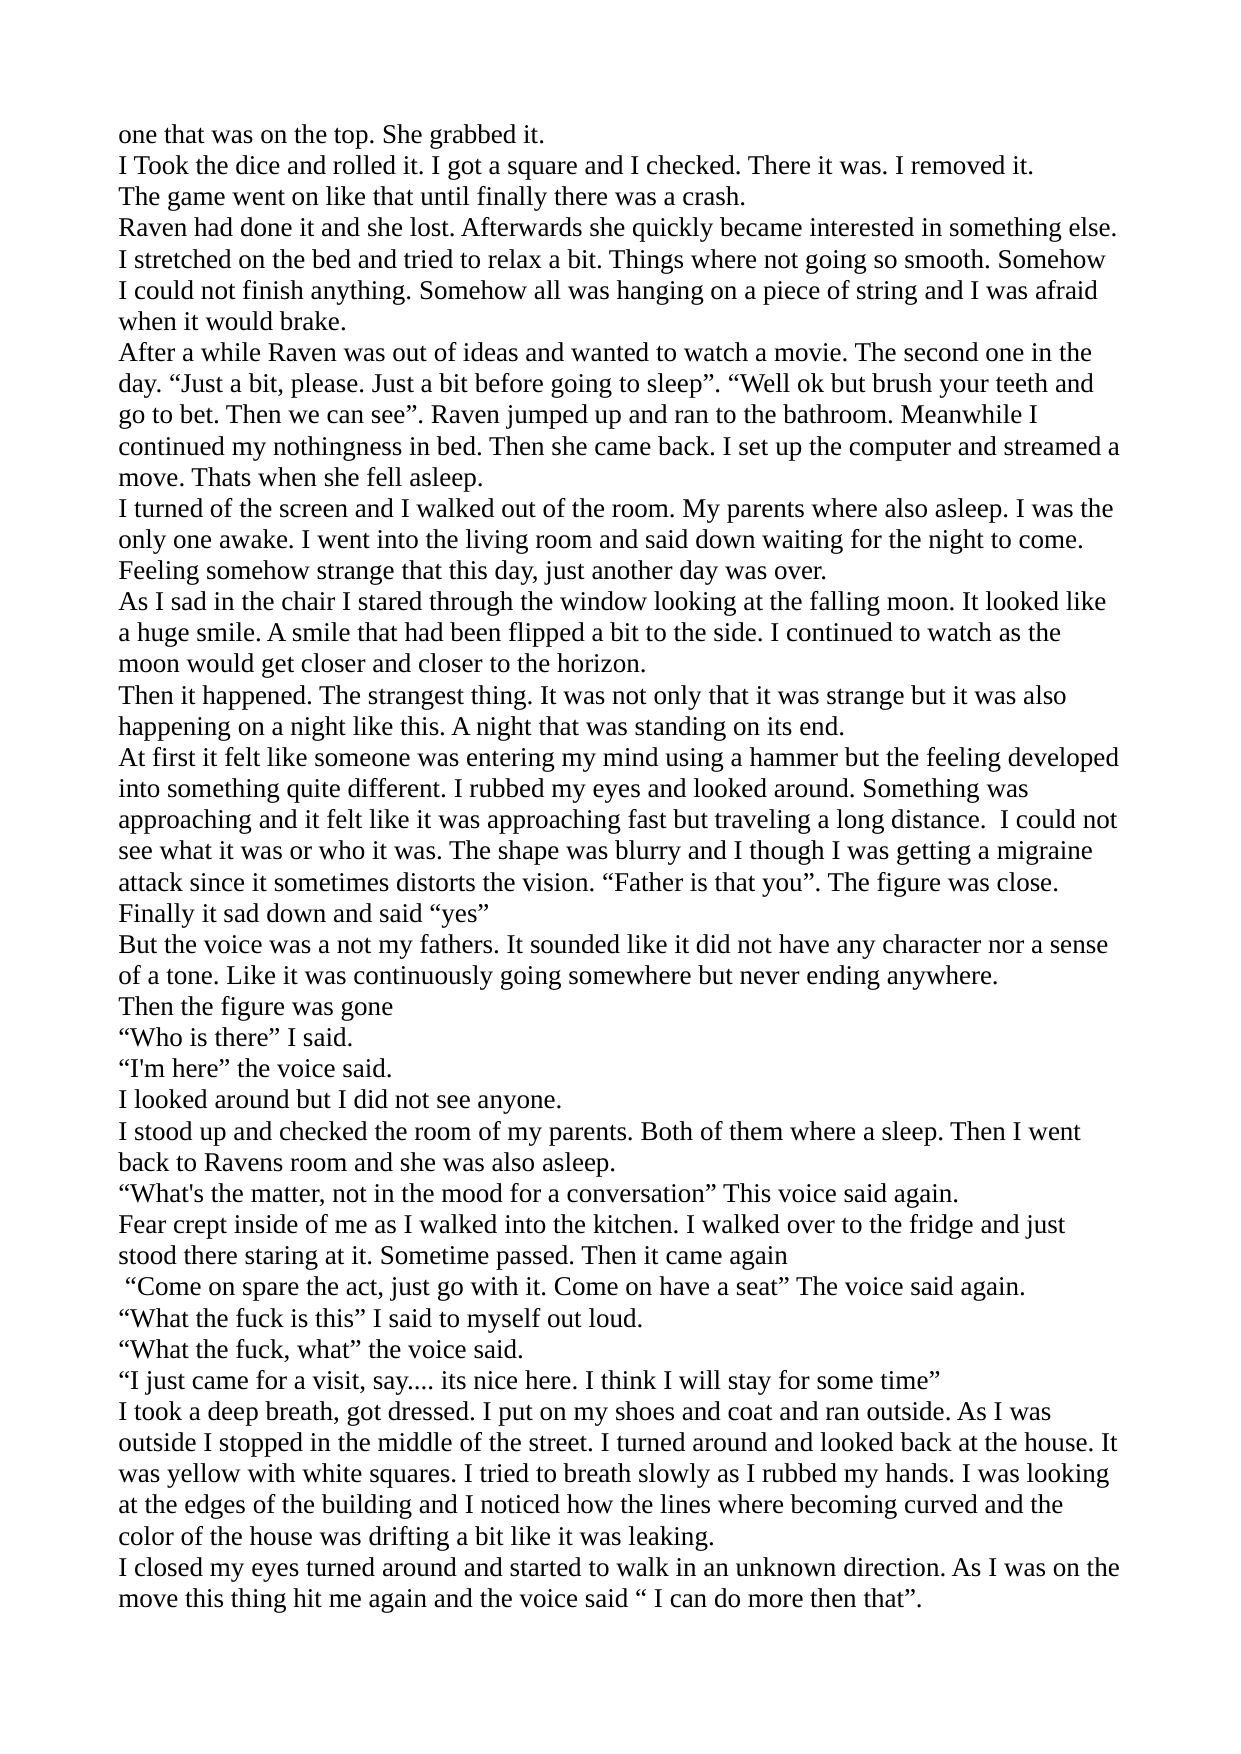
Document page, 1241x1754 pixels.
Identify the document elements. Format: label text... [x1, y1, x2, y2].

text I Took the dice and rolled it. I got a square and I checked. There it was. I removed it. [118, 149, 1122, 180]
text After a while Raven was out of ideas and wanted to watch a movie. The second one in the day. “Just a bit, please. Just a bit before going to sleep”. “Well ok but brush your teeth and go to bet. Then we can see”. Raven jumped up and ran to the bathroom. Meanwhile I continued my nothingness in bed. Then she came back. I set up the computer and streamed a move. Thats when she fell asleep. [118, 336, 1122, 492]
text I stood up and checked the room of my parents. Both of them where a sleep. Then I went back to Ravens room and she was also asleep. [118, 1115, 1122, 1177]
text “Who is there” I said. [118, 1021, 1122, 1052]
text “I'm here” the voice said. [118, 1052, 1122, 1084]
text At first it felt like someone was entering my mind using a hammer but the feeling developed into something quite different. I rubbed my eyes and looked around. Something was approaching and it felt like it was approaching fast but traveling a long distance. I could not see what it was or who it was. The shape was blurry and I though I was getting a migraine attack since it sometimes distorts the vision. “Father is that you”. The figure was close. Finally it sad down and said “yes” [118, 741, 1122, 928]
text I took a deep breath, got dressed. I put on my shoes and coat and ran outside. As I was outside I stopped in the middle of the street. I turned around and looked back at the house. It was yellow with white squares. I tried to breath slowly as I rubbed my hands. I was looking at the edges of the building and I noticed how the lines where becoming curved and the color of the house was drifting a bit like it was leaking. [118, 1395, 1122, 1551]
text But the voice was a not my fathers. It sounded like it did not have any character nor a sense of a tone. Like it was continuously going somewhere but never ending anywhere. [118, 928, 1122, 990]
text “What the fuck, what” the voice said. [118, 1333, 1122, 1364]
text Then the figure was gone [118, 990, 1122, 1021]
text I turned of the screen and I walked out of the room. My parents where also asleep. I was the only one awake. I went into the living room and said down waiting for the night to come. Feeling somehow strange that this day, just another day was over. [118, 492, 1122, 585]
text Fear crept inside of me as I walked into the kitchen. I walked over to the fridge and just stood there staring at it. Sometime passed. Then it came again [118, 1208, 1122, 1271]
text “What the fuck is this” I said to myself out loud. [118, 1302, 1122, 1333]
text The game went on like that until finally there was a crash. [118, 180, 1122, 212]
text “What's the matter, not in the mood for a conversation” This voice said again. [118, 1177, 1122, 1208]
text Then it happened. The strangest thing. It was not only that it was strange but it was also happening on a night like this. A night that was standing on its end. [118, 679, 1122, 741]
text I closed my eyes turned around and started to walk in an unknown direction. As I was on the move this thing hit me again and the voice said “ I can do more then that”. [118, 1551, 1122, 1613]
text “I just came for a visit, say.... its nice here. I think I will stay for some time” [118, 1364, 1122, 1395]
text As I sad in the chair I stared through the window looking at the falling moon. It looked like a huge smile. A smile that had been flipped a bit to the side. I continued to watch as the moon would get closer and closer to the horizon. [118, 585, 1122, 679]
text “Come on spare the act, just go with it. Come on have a seat” The voice said again. [118, 1271, 1122, 1302]
text I looked around but I did not see anyone. [118, 1084, 1122, 1115]
text Raven had done it and she lost. Afterwards she quickly became interested in something else. I stretched on the bed and tried to relax a bit. Things where not going so smooth. Somehow I could not finish anything. Somehow all was hanging on a piece of string and I was afraid when it would brake. [118, 212, 1122, 336]
text one that was on the top. She grabbed it. [118, 118, 1122, 149]
